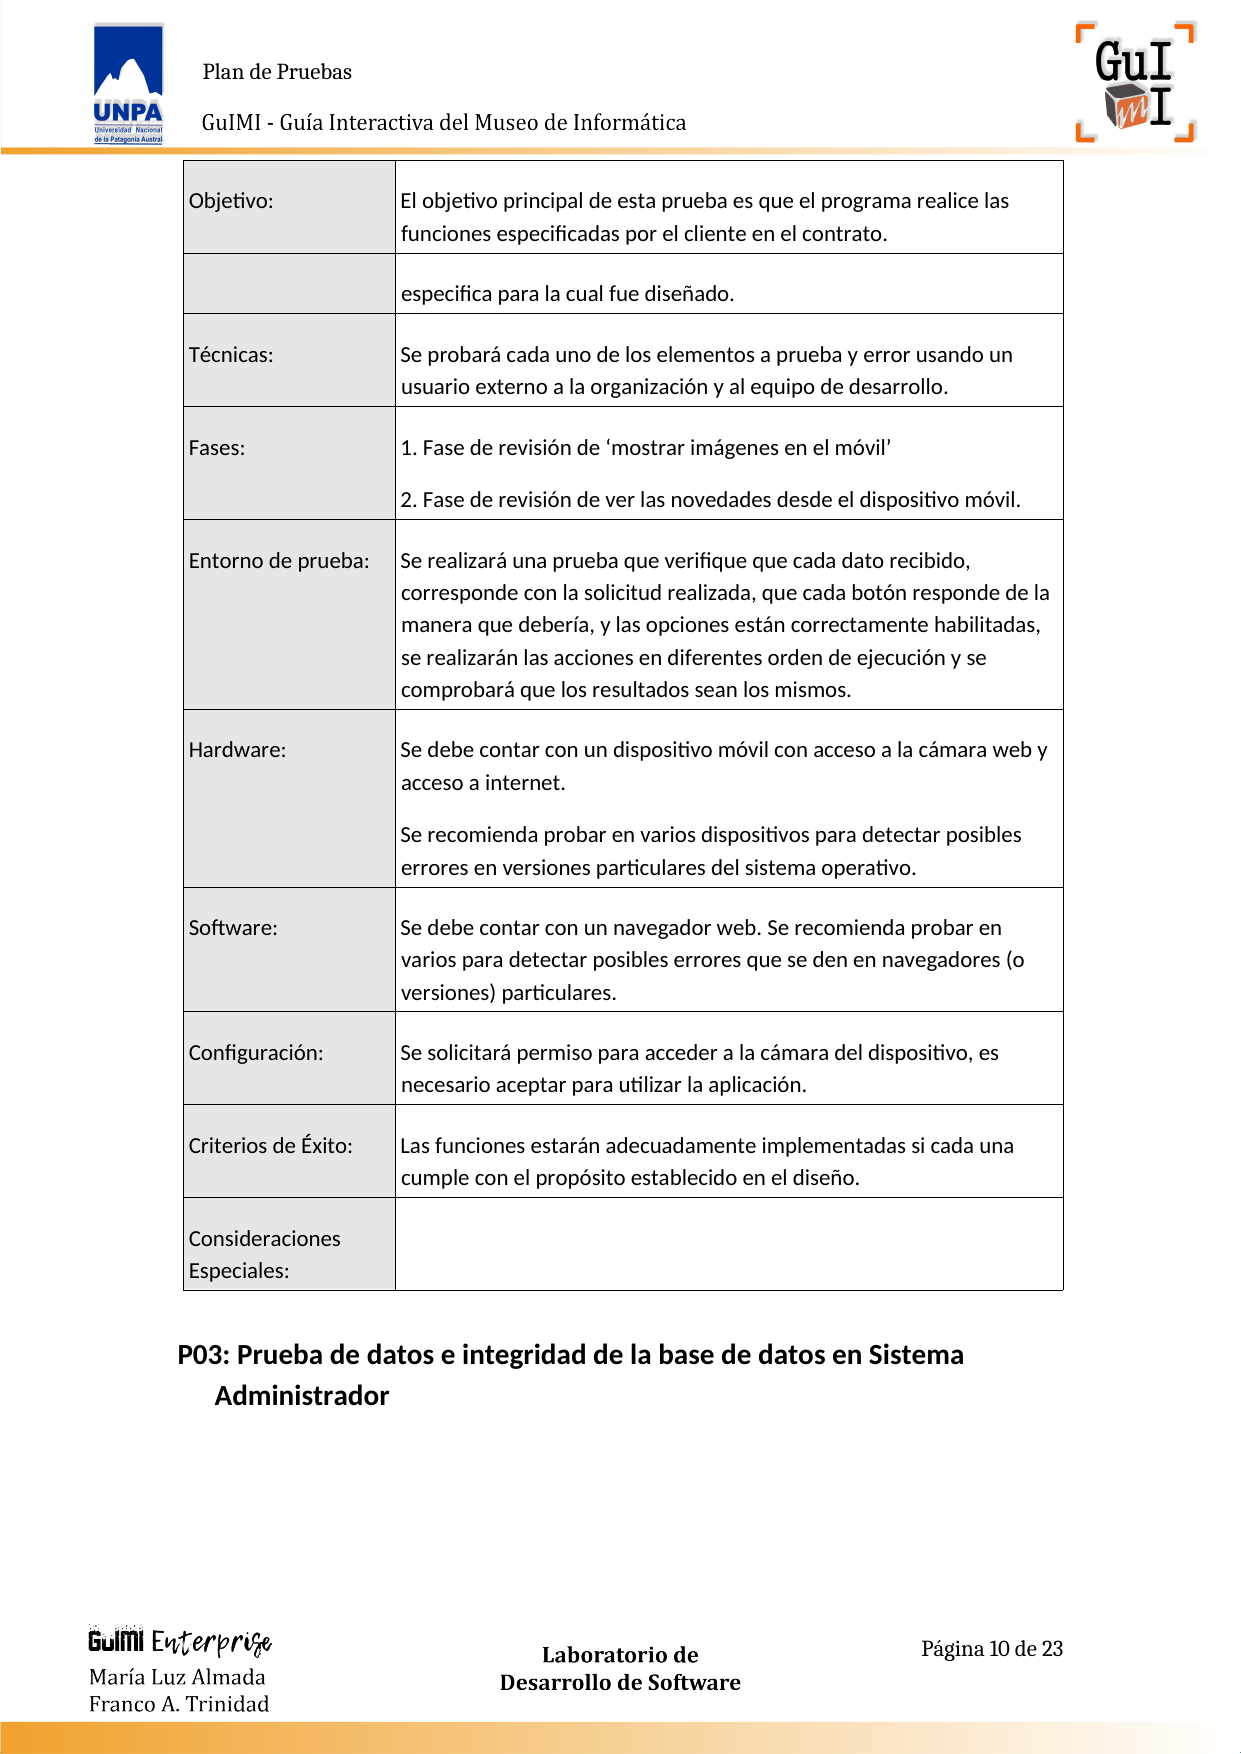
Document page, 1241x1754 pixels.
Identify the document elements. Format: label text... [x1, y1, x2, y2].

table_cell 1. Fase de revisión de ‘mostrar imágenes en el móvil’ 2. Fase de revisión de ver las novedades desde el dispositivo móvil. [396, 407, 1063, 519]
table_cell Entorno de prueba: [184, 520, 395, 709]
picture [0, 1613, 1241, 1754]
table_cell Se debe contar con un dispositivo móvil con acceso a la cámara web y acceso a internet. Se recomienda probar en varios dispositivos para detectar posibles errores en versiones particulares del sistema operativo. [396, 710, 1063, 887]
text P03: Prueba de datos e integridad de la base de datos en Sistema Administrador [177, 1336, 1063, 1413]
table_cell Configuración: [184, 1012, 395, 1104]
table_cell Se debe contar con un navegador web. Se recomienda probar en varios para detectar posibles errores que se den en navegadores (o versiones) particulares. [396, 888, 1063, 1011]
table_header Objetivo: [184, 161, 395, 253]
table_cell Fases: [184, 407, 395, 519]
table_cell Se probará cada uno de los elementos a prueba y error usando un usuario externo a la organización y al equipo de desarrollo. [396, 314, 1063, 406]
table_cell especifica para la cual fue diseñado. [396, 254, 1063, 313]
table_cell Las funciones estarán adecuadamente implementadas si cada una cumple con el propósito establecido en el diseño. [396, 1105, 1063, 1197]
table_cell [184, 254, 395, 313]
table_cell Técnicas: [184, 314, 395, 406]
table_cell [396, 1198, 1063, 1289]
table_cell Se solicitará permiso para acceder a la cámara del dispositivo, es necesario aceptar para utilizar la aplicación. [396, 1012, 1063, 1104]
table_cell Hardware: [184, 710, 395, 887]
table_header El objetivo principal de esta prueba es que el programa realice las funciones especificadas por el cliente en el contrato. [396, 161, 1063, 253]
table_cell Consideraciones Especiales: [184, 1198, 395, 1289]
table_cell Criterios de Éxito: [184, 1105, 395, 1197]
picture [0, 0, 1241, 155]
table_cell Se realizará una prueba que verifique que cada dato recibido, corresponde con la solicitud realizada, que cada botón responde de la manera que debería, y las opciones están correctamente habilitadas, se realizarán las acciones en diferentes orden de ejecución y se comprobará que los resultados sean los mismos. [396, 520, 1063, 709]
table_cell Software: [184, 888, 395, 1011]
